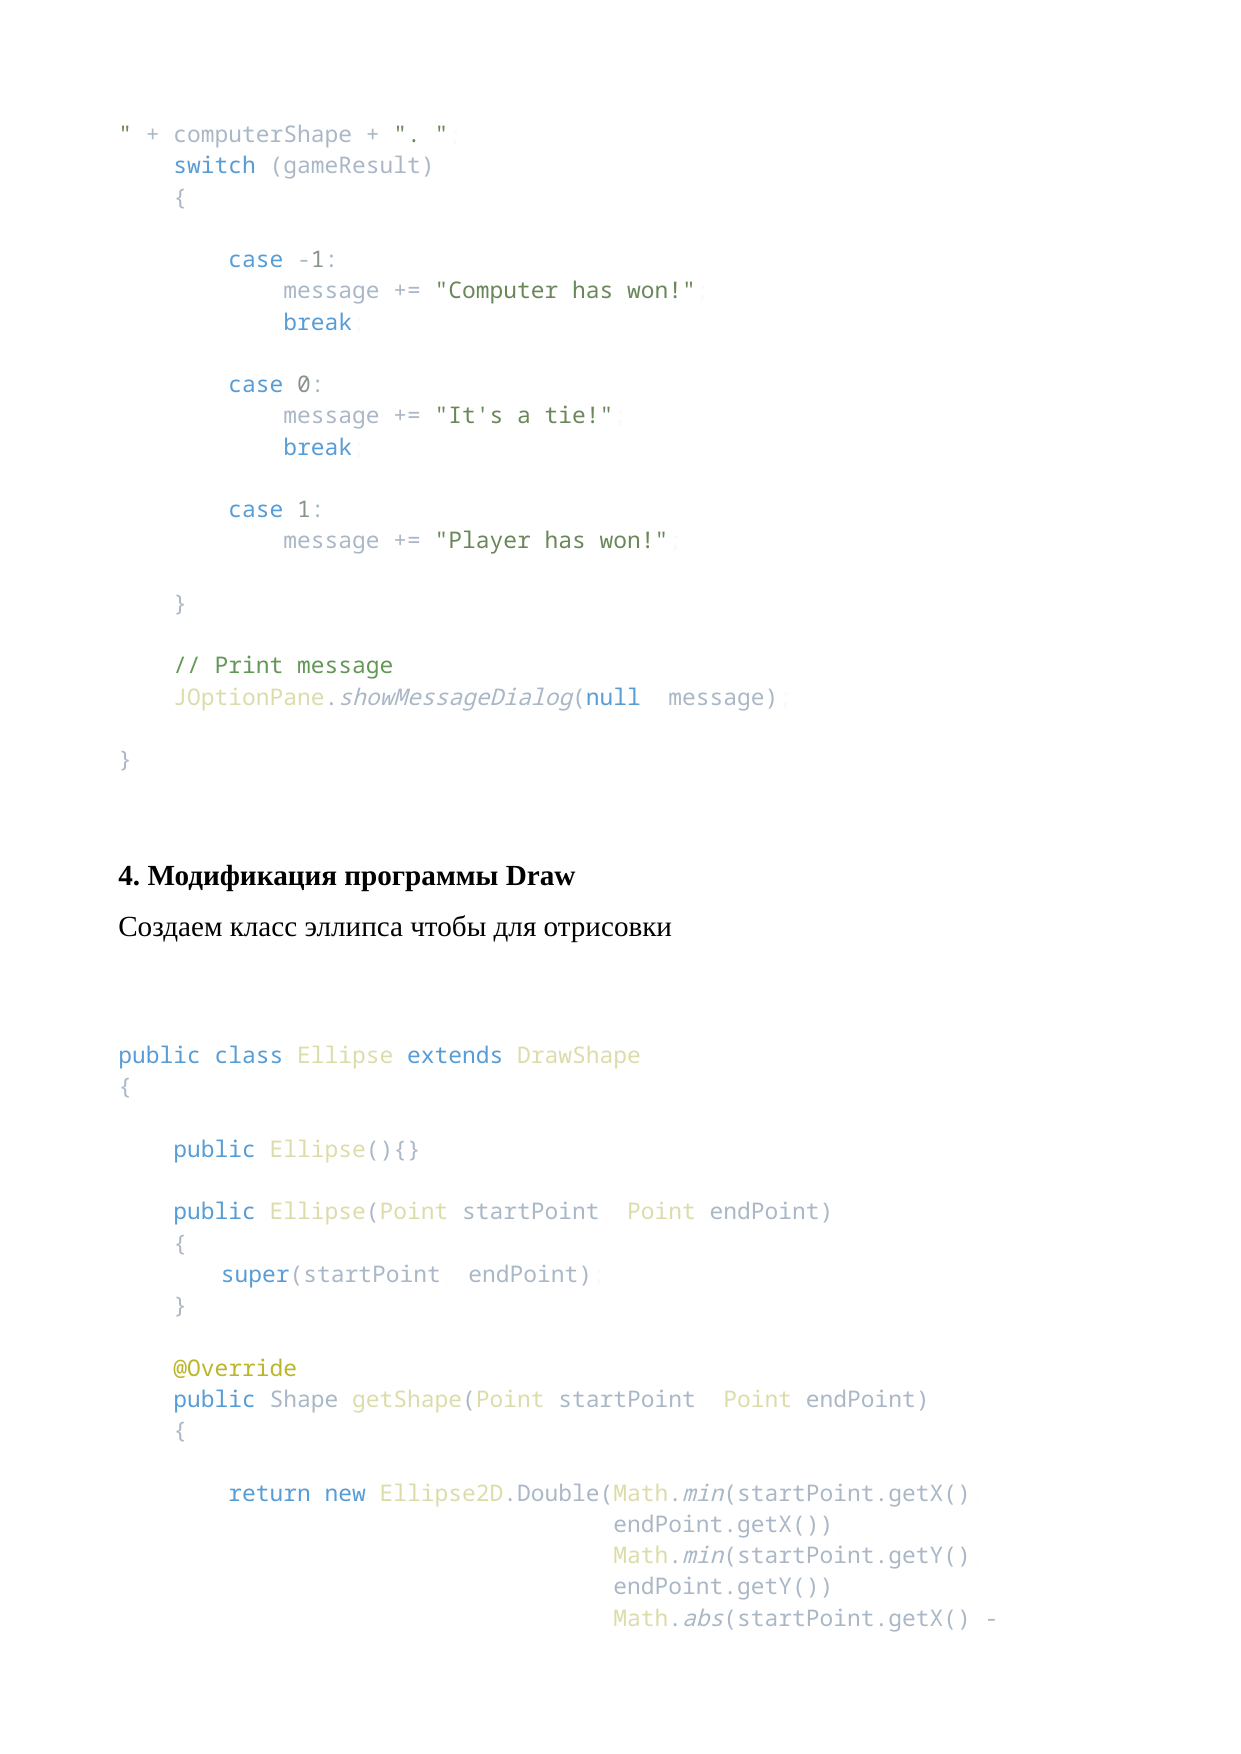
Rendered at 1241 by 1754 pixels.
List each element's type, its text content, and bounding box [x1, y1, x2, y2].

text public class Ellipse extends DrawShape { public Ellipse(){} public Ellipse(Point startPoint, Point endPoint) [118, 1008, 1122, 1226]
text super(startPoint, endPoint); [118, 1258, 1122, 1289]
text } @Override public Shape getShape(Point startPoint, Point endPoint) { return new Ellipse2D.Double(Math.min(startPoint.getX(), endPoint.getX()), Math.min(startPoint.getY(), endPoint.getY()), Math.abs(startPoint.getX() [118, 1289, 1122, 1633]
text 4. Модификация программы Draw [118, 856, 1122, 892]
text Создаем класс эллипса чтобы для отрисовки [118, 907, 1122, 943]
text { [118, 1226, 1122, 1258]
text " + computerShape + ". "; switch (gameResult) { case -1: message += "Computer has won!"; break; case 0: message += "It's a tie!"; break; case 1: message += "Player has won!"; } // Print message JOptionPane.showMessageDialog(null, message); } [118, 118, 1122, 774]
